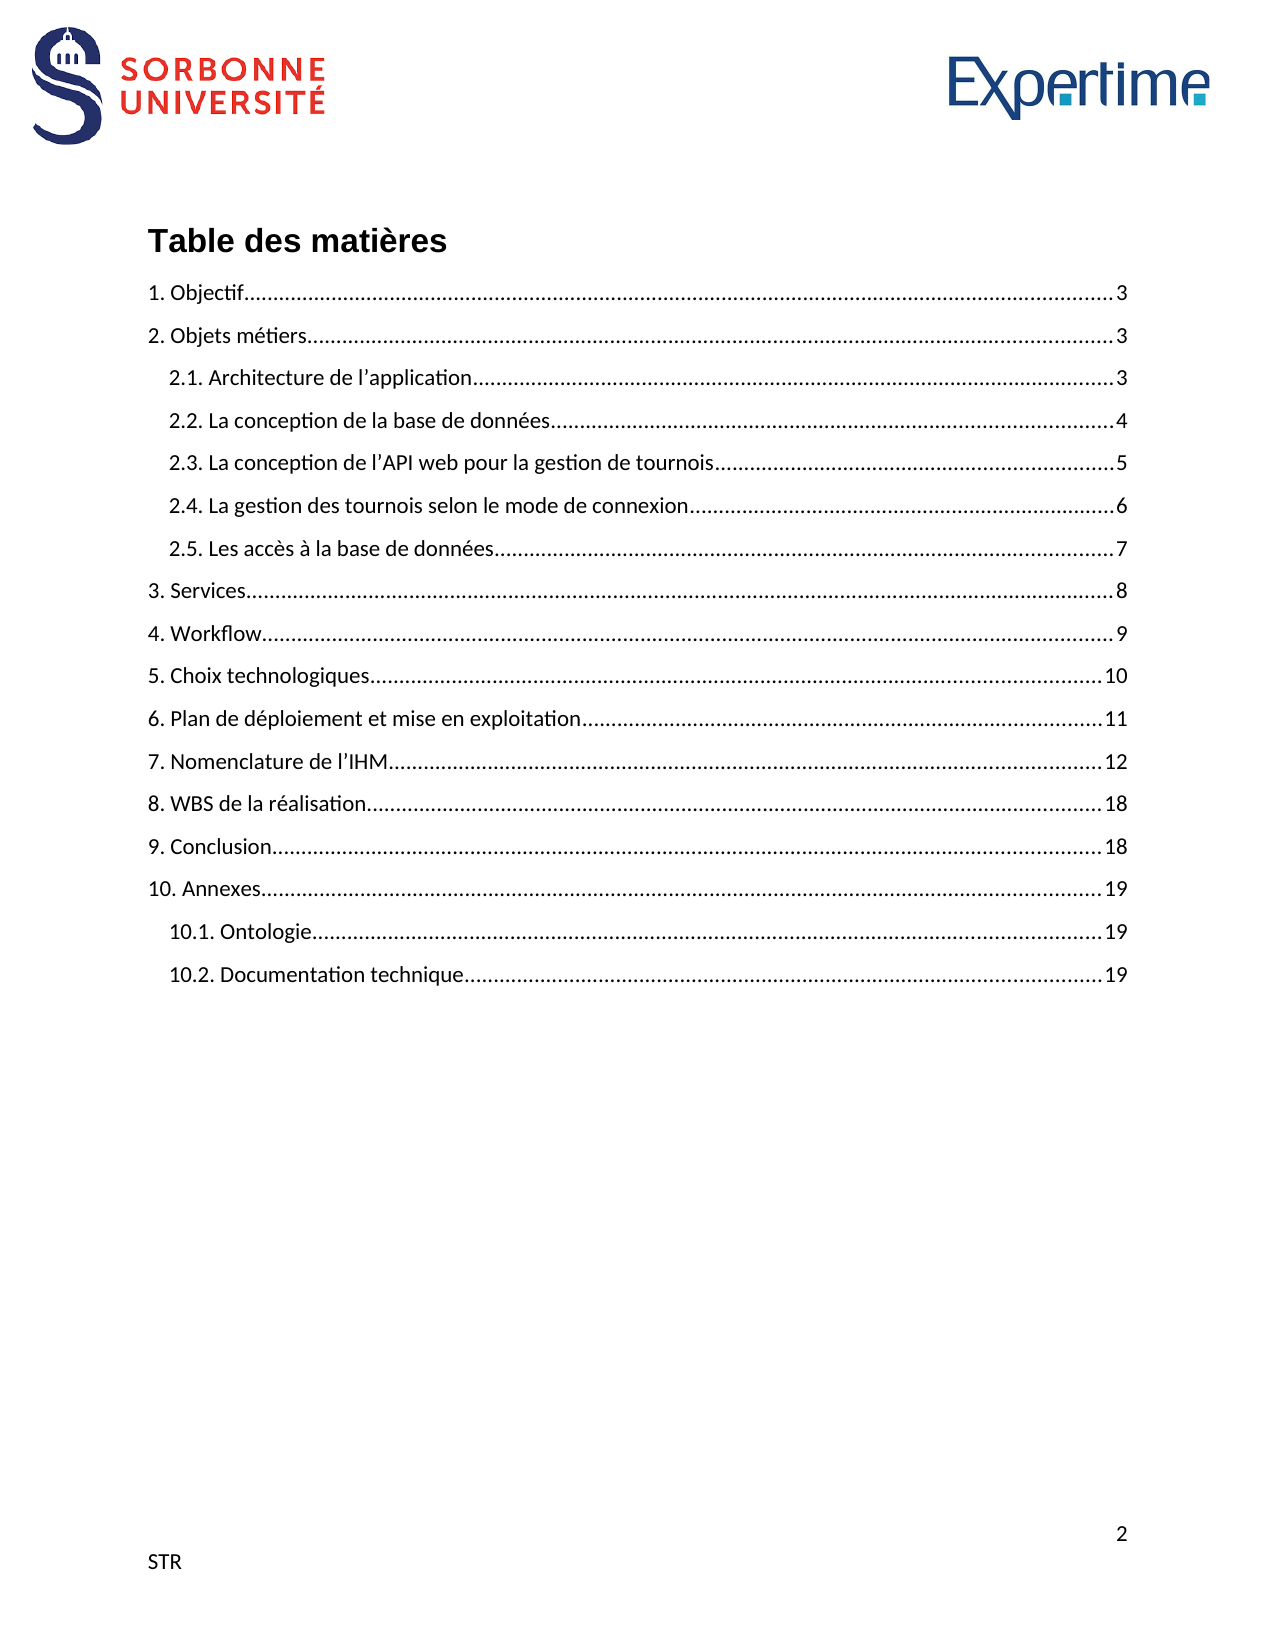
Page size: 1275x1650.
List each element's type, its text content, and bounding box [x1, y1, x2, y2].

subtitle Table des matières [148, 221, 1127, 260]
text 10. Annexes 19 [148, 874, 1127, 903]
text 7. Nomenclature de l’IHM 12 [148, 747, 1127, 775]
text 2.2. La conception de la base de données 4 [168, 406, 1127, 434]
text 2.5. Les accès à la base de données 7 [168, 534, 1127, 562]
text 8. WBS de la réalisation 18 [148, 789, 1127, 817]
text 2. Objets métiers 3 [148, 321, 1127, 349]
text 10.2. Documentation technique 19 [168, 960, 1127, 988]
text 9. Conclusion 18 [148, 832, 1127, 860]
text 4. Workflow 9 [148, 619, 1127, 647]
text 10.1. Ontologie 19 [168, 917, 1127, 945]
picture [945, 52, 1210, 120]
text 2.1. Architecture de l’application 3 [168, 363, 1127, 391]
text 2.3. La conception de l’API web pour la gestion de tournois 5 [168, 448, 1127, 477]
text 6. Plan de déploiement et mise en exploitation 11 [148, 704, 1127, 732]
text 5. Choix technologiques 10 [148, 662, 1127, 689]
text 2.4. La gestion des tournois selon le mode de connexion 6 [168, 491, 1127, 519]
picture [31, 26, 325, 145]
text 1. Objectif 3 [148, 278, 1127, 306]
text 3. Services 8 [148, 576, 1127, 604]
